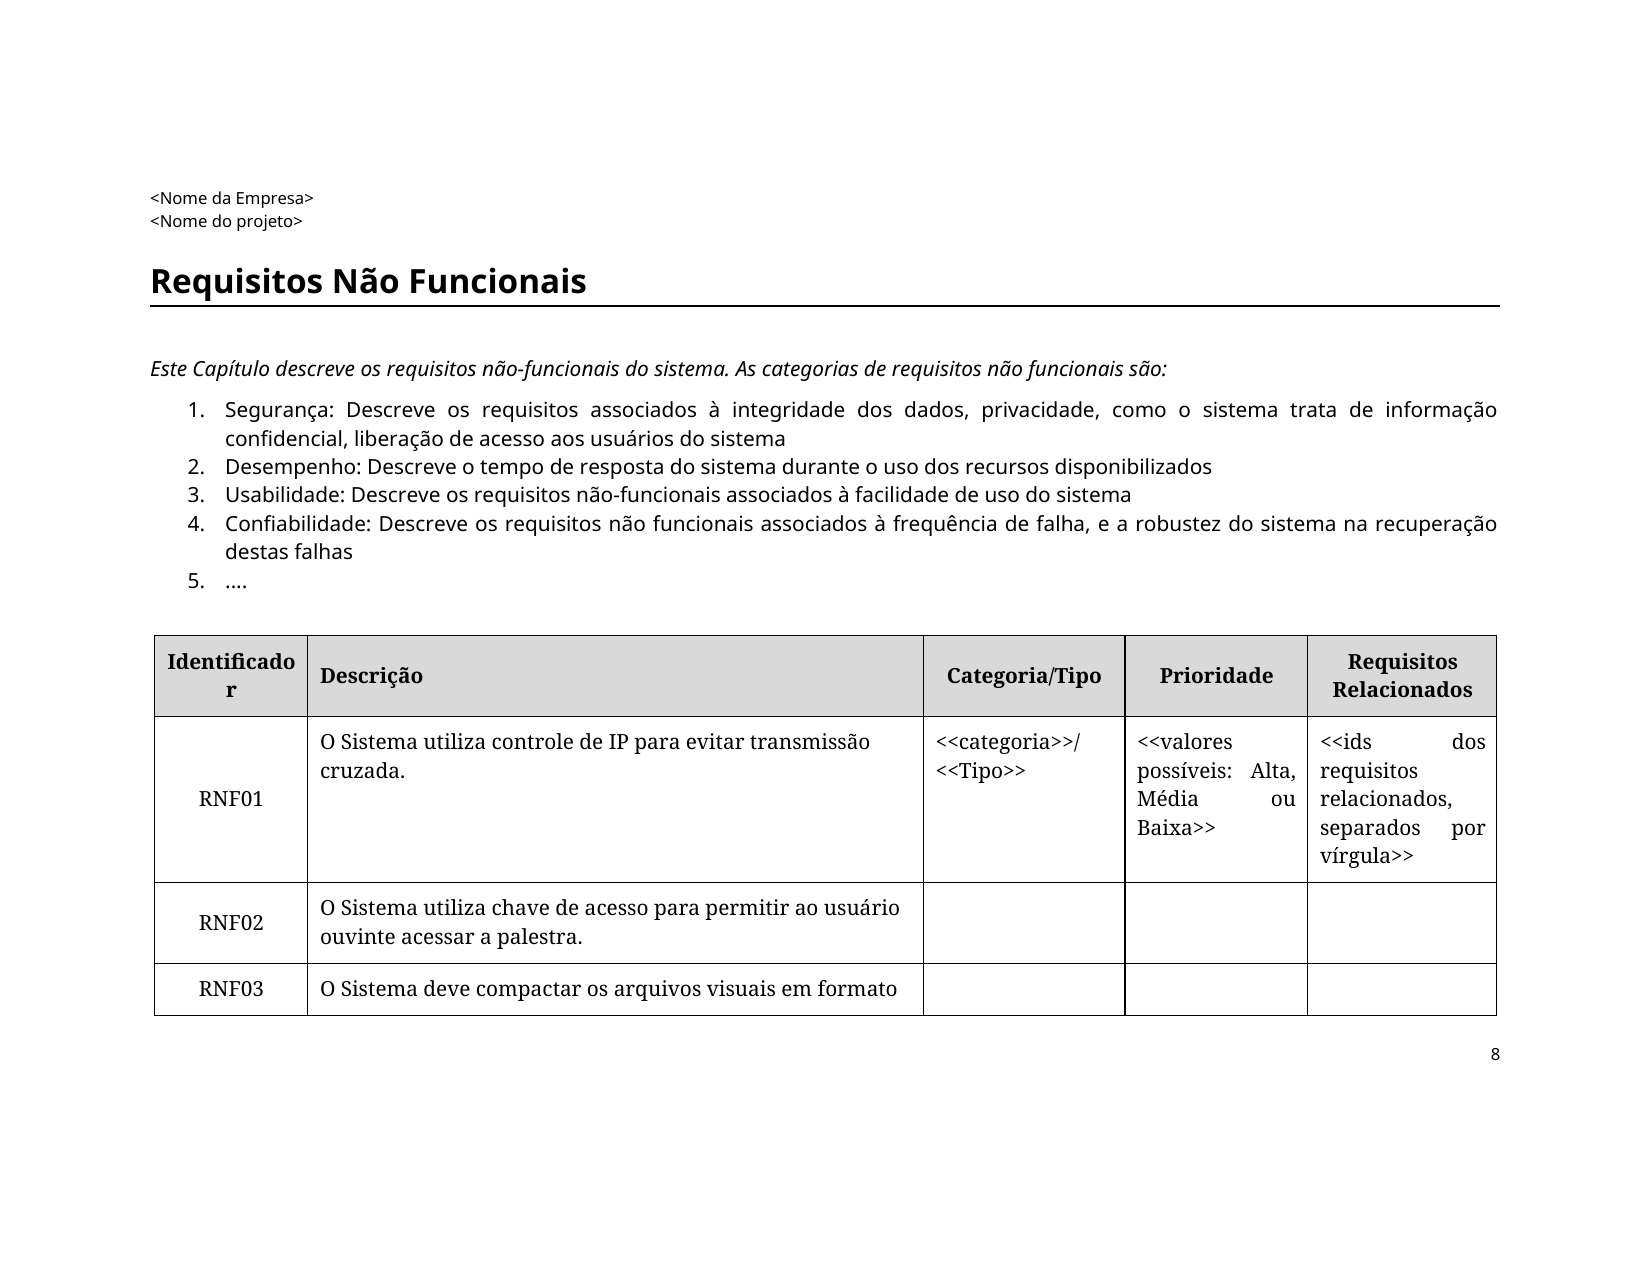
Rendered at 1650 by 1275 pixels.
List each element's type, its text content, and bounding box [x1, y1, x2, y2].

text Este Capítulo descreve os requisitos não-funcionais do sistema. As categorias de requisitos não funcionais são: [150, 354, 1500, 383]
table_cell [1126, 964, 1307, 1015]
table_cell O Sistema utiliza controle de IP para evitar transmissão cruzada. [308, 717, 923, 882]
list Usabilidade: Descreve os requisitos não-funcionais associados à facilidade de uso do sistema [187, 481, 1500, 509]
list Desempenho: Descreve o tempo de resposta do sistema durante o uso dos recursos disponibilizados [187, 452, 1500, 481]
table_header Categoria/Tipo [924, 636, 1124, 716]
subtitle Requisitos Não Funcionais [150, 258, 1500, 305]
list Segurança: Descreve os requisitos associados à integridade dos dados, privacidade, como o sistema trata de informação confidencial, liberação de acesso aos usuários do sistema [187, 395, 1500, 452]
table_cell RNF03 [155, 964, 307, 1015]
table_cell RNF01 [155, 717, 307, 882]
table_cell <<categoria>>/<<Tipo>> [924, 717, 1124, 882]
table_header Prioridade [1126, 636, 1307, 716]
list Confiabilidade: Descreve os requisitos não funcionais associados à frequência de falha, e a robustez do sistema na recuperação destas falhas [187, 509, 1500, 566]
table_cell O Sistema utiliza chave de acesso para permitir ao usuário ouvinte acessar a palestra. [308, 883, 923, 963]
table_cell <<valores possíveis: Alta, Média ou Baixa>> [1126, 717, 1307, 882]
table_cell [1308, 883, 1496, 963]
table_header Descrição [308, 636, 923, 716]
table_cell [924, 964, 1124, 1015]
table_header Requisitos Relacionados [1308, 636, 1496, 716]
table_header Identificador [155, 636, 307, 716]
list .... [187, 566, 1500, 594]
table_cell O Sistema deve compactar os arquivos visuais em formato [308, 964, 923, 1015]
table_cell <<ids dos requisitos relacionados, separados por vírgula>> [1308, 717, 1496, 882]
table_cell [924, 883, 1124, 963]
table_cell [1308, 964, 1496, 1015]
table_cell RNF02 [155, 883, 307, 963]
table_cell [1126, 883, 1307, 963]
